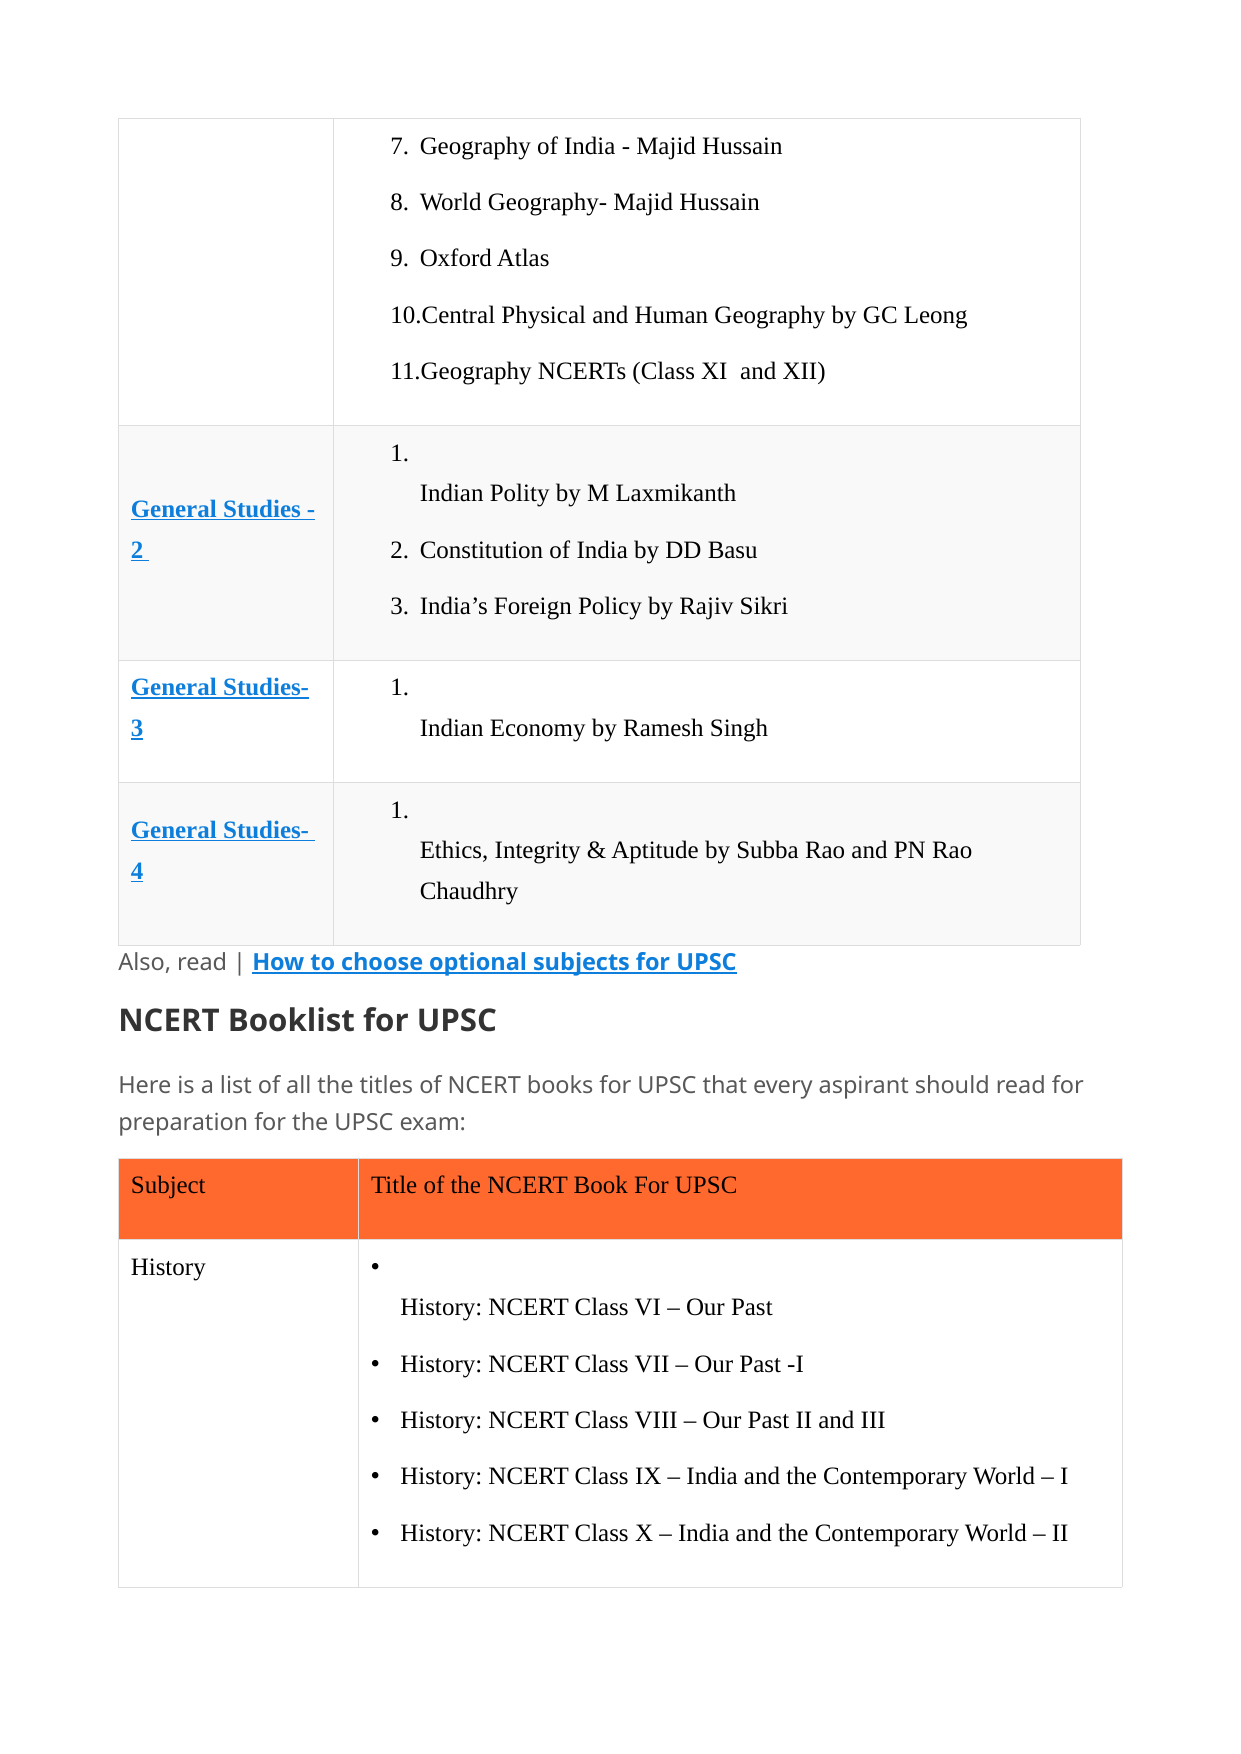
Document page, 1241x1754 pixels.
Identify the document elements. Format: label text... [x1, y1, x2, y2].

text Here is a list of all the titles of NCERT books for UPSC that every aspirant should read for preparation for the UPSC exam: [118, 1068, 1122, 1137]
table_cell India’s Struggle for Independence by Bipan Chandra India After Independence by Bipan Chandra Ancient India by RS Sharma History of Medieval India by Satish Chandra From Plassey To Partition And After by Sekhar Bandyopadhyay Introduction to Indian Art for Class XI (NCERT) Geography of India - Majid Hussain World Geography- Majid Hussain Oxford Atlas Central Physical and Human Geography by GC Leong Geography NCERTs (Class XI and XII) [334, 119, 1080, 425]
table_header Title of the NCERT Book For UPSC [359, 1159, 1122, 1239]
table_cell History [119, 1240, 358, 1587]
table_cell Indian Polity by M Laxmikanth Constitution of India by DD Basu India’s Foreign Policy by Rajiv Sikri [334, 426, 1080, 660]
table_header Subject [119, 1159, 358, 1239]
table_cell General Studies-3 [119, 661, 333, 782]
text Also, read | How to choose optional subjects for UPSC [118, 945, 1122, 977]
table_cell Indian Economy by Ramesh Singh [334, 661, 1080, 782]
table_cell General Studies -2 [119, 426, 333, 660]
table_cell [119, 119, 333, 425]
table_cell Ethics, Integrity & Aptitude by Subba Rao and PN Rao Chaudhry [334, 783, 1080, 945]
subtitle NCERT Booklist for UPSC [118, 997, 1122, 1040]
table_cell General Studies- 4 [119, 783, 333, 945]
table_cell History: NCERT Class VI – Our Past History: NCERT Class VII – Our Past -I History: NCERT Class VIII – Our Past II and III History: NCERT Class IX – India and the Contemporary World – I History: NCERT Class X – India and the Contemporary World – II History: NCERT Class XI – Themes In World History History: NCERT Class XII – Themes In Indian History – I History: NCERT Class XII – Themes in Indian History – II History: NCERT Class XII – Themes In Indian History – III [359, 1240, 1122, 1587]
